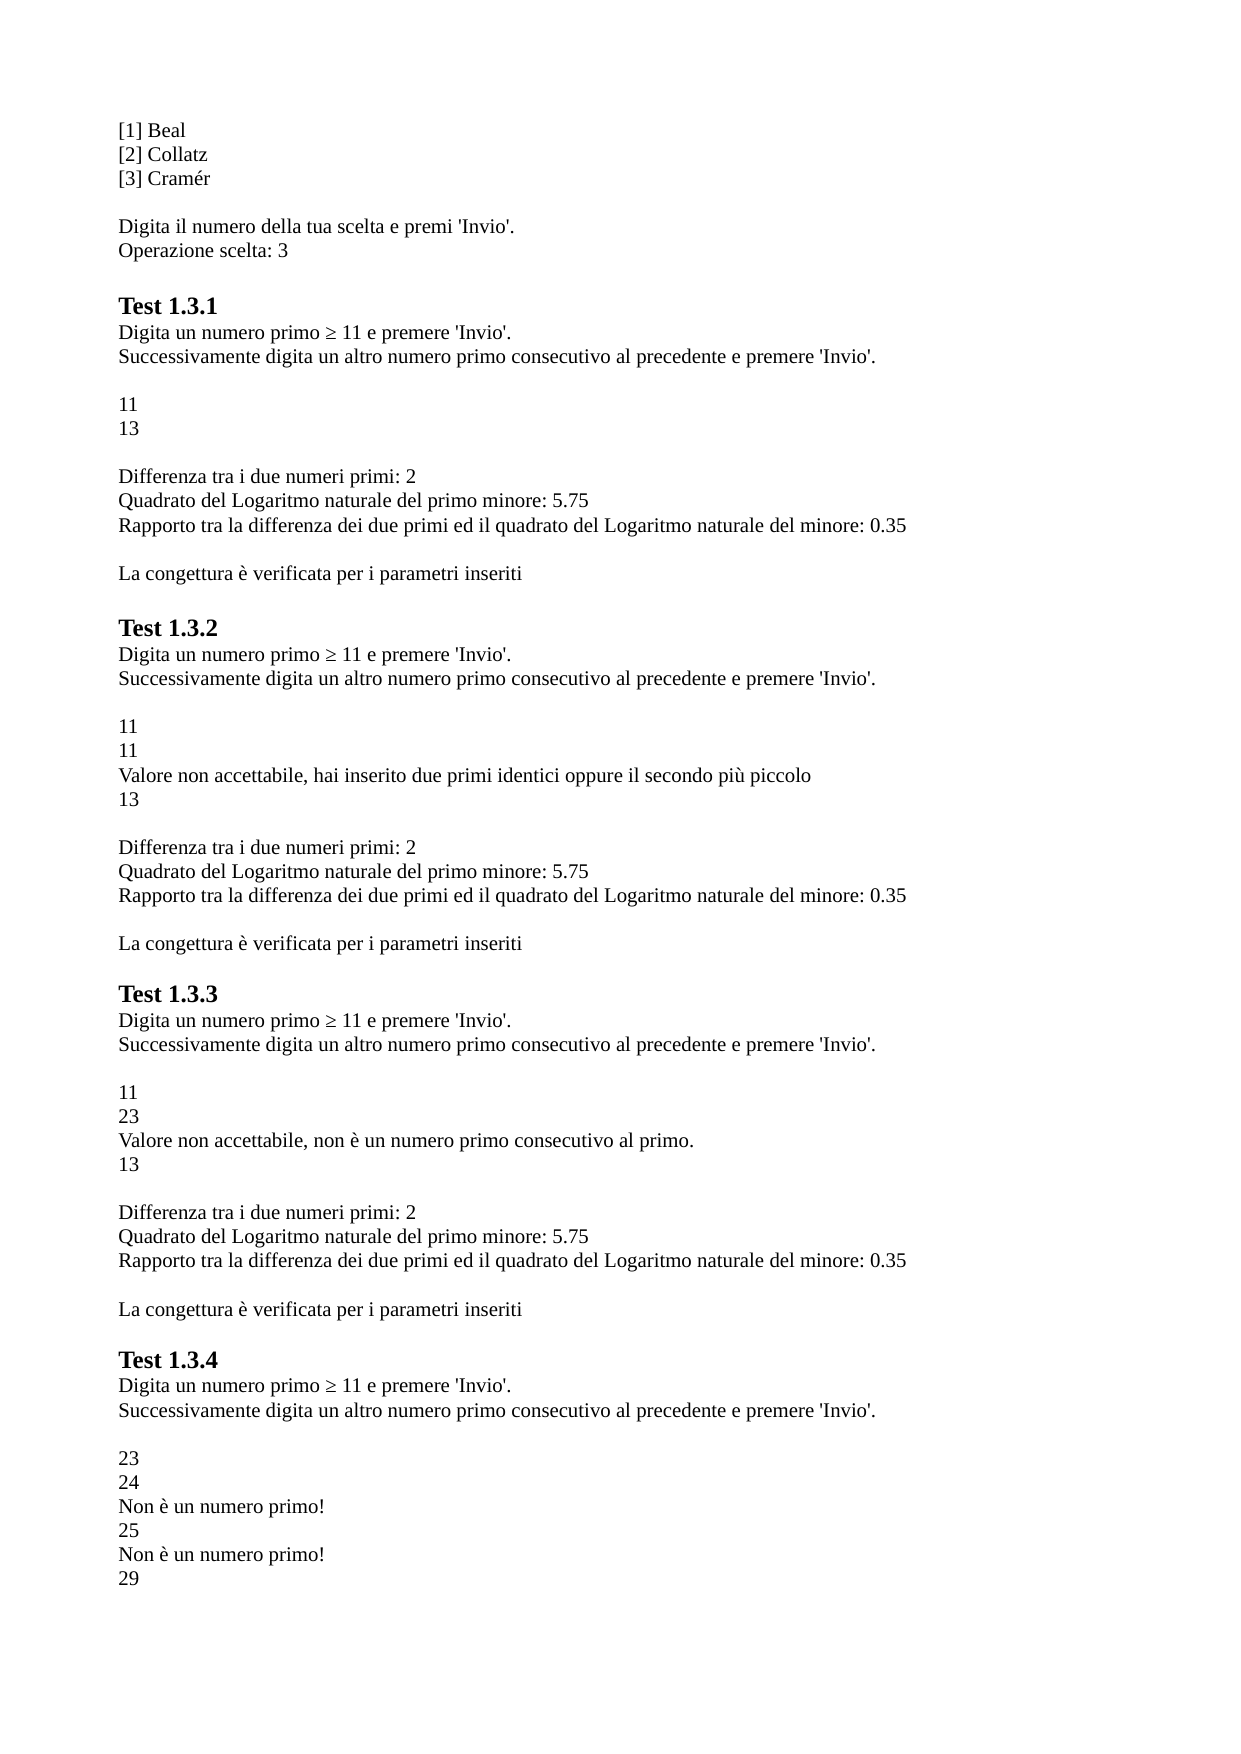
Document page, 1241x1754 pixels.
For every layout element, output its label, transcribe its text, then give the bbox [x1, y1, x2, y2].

text Differenza tra i due numeri primi: 2 [118, 464, 1122, 488]
text La congettura è verificata per i parametri inseriti [118, 931, 1122, 955]
text 13 [118, 787, 1122, 811]
text Non è un numero primo! [118, 1494, 1122, 1518]
text Test 1.3.3 [118, 979, 1122, 1008]
text Valore non accettabile, hai inserito due primi identici oppure il secondo più piccolo [118, 762, 1122, 787]
text La congettura è verificata per i parametri inseriti [118, 561, 1122, 585]
text 11 [118, 1080, 1122, 1104]
text 23 [118, 1104, 1122, 1128]
text [3] Cramér [118, 166, 1122, 190]
text [1] Beal [118, 118, 1122, 142]
text 13 [118, 416, 1122, 440]
text Rapporto tra la differenza dei due primi ed il quadrato del Logaritmo naturale del minore: 0.35 [118, 1248, 1122, 1272]
text [2] Collatz [118, 142, 1122, 166]
text Differenza tra i due numeri primi: 2 [118, 1200, 1122, 1224]
text Digita un numero primo ≥ 11 e premere 'Invio'. [118, 1373, 1122, 1397]
text La congettura è verificata per i parametri inseriti [118, 1297, 1122, 1321]
text 23 [118, 1446, 1122, 1470]
text Test 1.3.1 [118, 291, 1122, 320]
text Successivamente digita un altro numero primo consecutivo al precedente e premere 'Invio'. [118, 1032, 1122, 1056]
text Quadrato del Logaritmo naturale del primo minore: 5.75 [118, 1224, 1122, 1248]
text Digita un numero primo ≥ 11 e premere 'Invio'. [118, 1008, 1122, 1032]
text Test 1.3.2 [118, 585, 1122, 642]
text Digita il numero della tua scelta e premi 'Invio'. [118, 214, 1122, 238]
text Valore non accettabile, non è un numero primo consecutivo al primo. [118, 1128, 1122, 1152]
text 13 [118, 1152, 1122, 1176]
text Rapporto tra la differenza dei due primi ed il quadrato del Logaritmo naturale del minore: 0.35 [118, 512, 1122, 537]
text Quadrato del Logaritmo naturale del primo minore: 5.75 [118, 859, 1122, 883]
text Successivamente digita un altro numero primo consecutivo al precedente e premere 'Invio'. [118, 1397, 1122, 1422]
text Digita un numero primo ≥ 11 e premere 'Invio'. [118, 320, 1122, 344]
text Rapporto tra la differenza dei due primi ed il quadrato del Logaritmo naturale del minore: 0.35 [118, 883, 1122, 907]
text Quadrato del Logaritmo naturale del primo minore: 5.75 [118, 488, 1122, 512]
text 29 [118, 1566, 1122, 1590]
text Test 1.3.4 [118, 1345, 1122, 1373]
text 24 [118, 1470, 1122, 1494]
text 11 [118, 392, 1122, 416]
text Differenza tra i due numeri primi: 2 [118, 835, 1122, 859]
text 25 [118, 1518, 1122, 1542]
text Non è un numero primo! [118, 1542, 1122, 1566]
text Successivamente digita un altro numero primo consecutivo al precedente e premere 'Invio'. [118, 666, 1122, 690]
text 11 [118, 714, 1122, 738]
text Successivamente digita un altro numero primo consecutivo al precedente e premere 'Invio'. [118, 344, 1122, 368]
text Digita un numero primo ≥ 11 e premere 'Invio'. [118, 642, 1122, 666]
text 11 [118, 738, 1122, 762]
text Operazione scelta: 3 [118, 238, 1122, 262]
